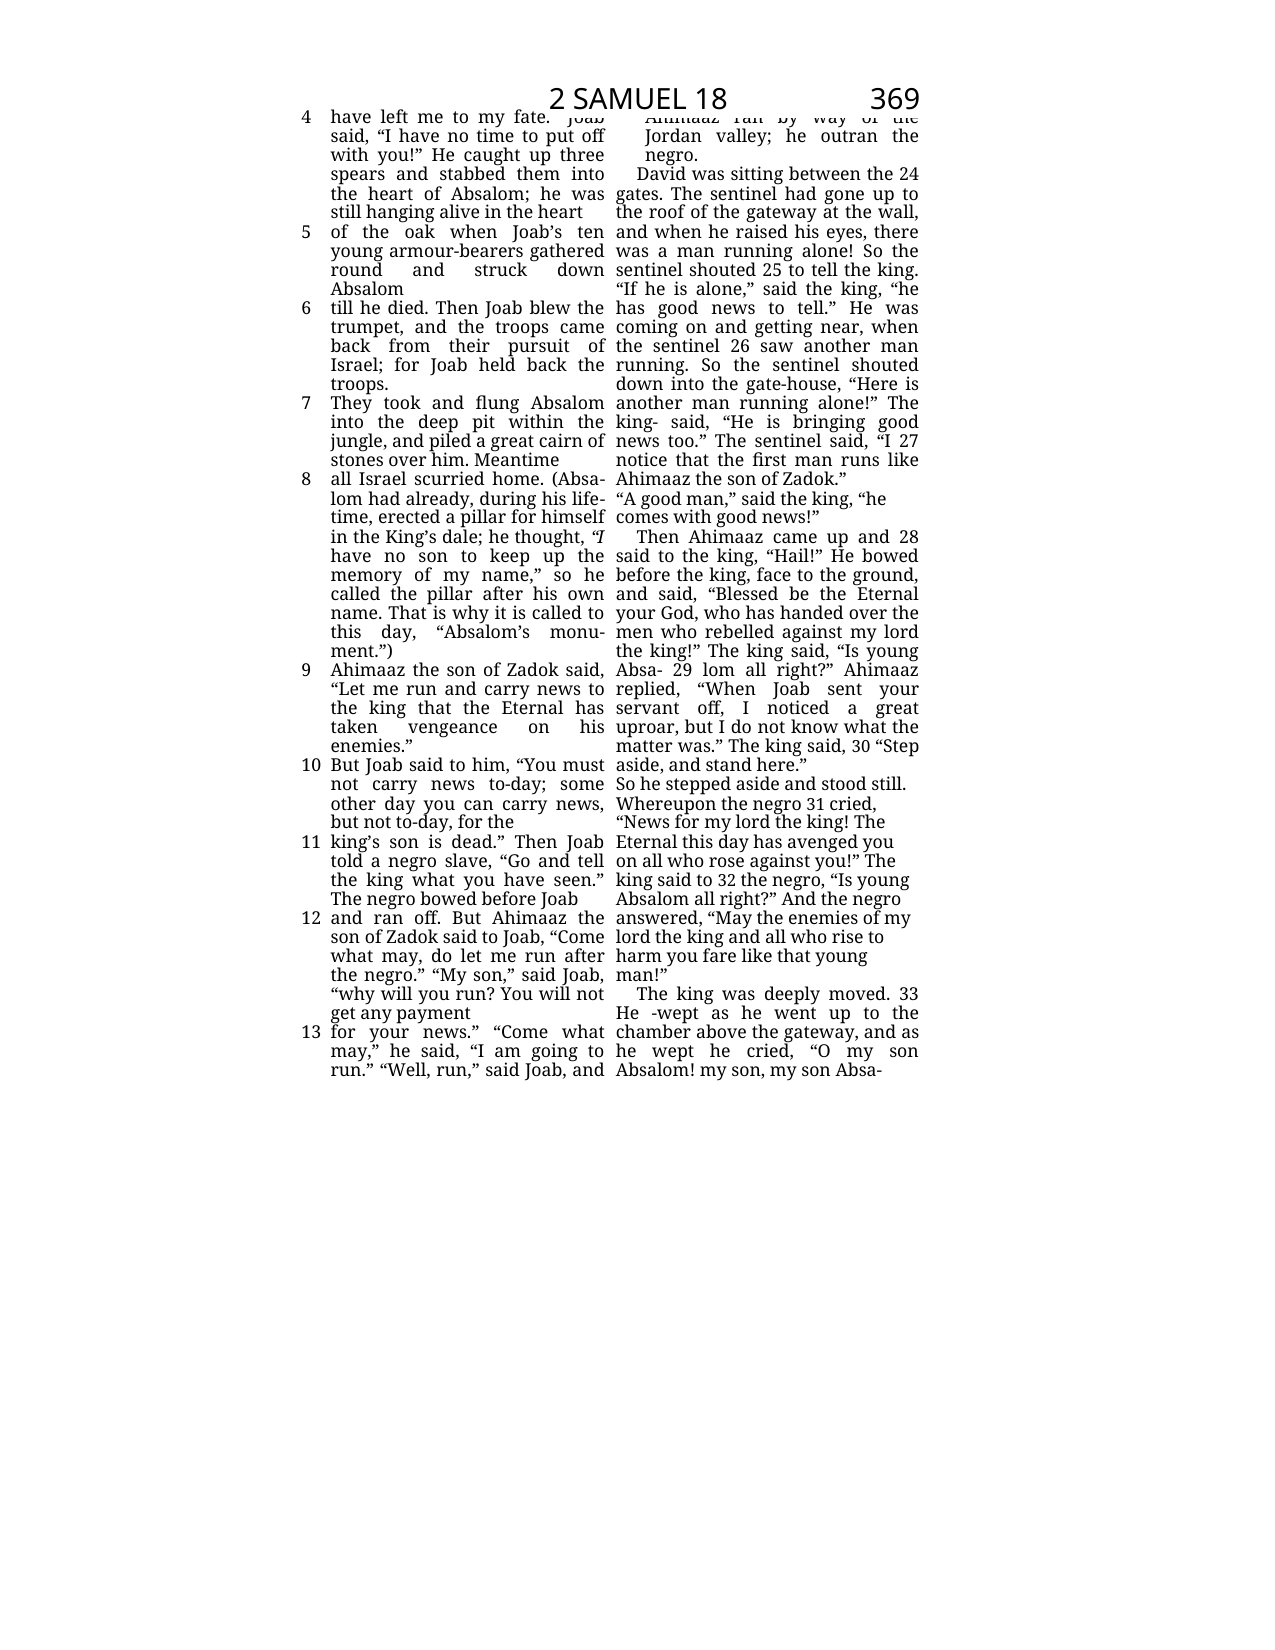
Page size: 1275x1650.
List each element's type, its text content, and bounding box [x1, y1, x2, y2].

list Ahimaaz the son of Zadok said, “Let me run and carry news to the king that the Eternal has taken vengeance on his enemies.” [301, 661, 605, 757]
list Ahimaaz ran by way of the Jordan valley; he outran the negro. [616, 118, 919, 166]
list and ran off. But Ahimaaz the son of Zadok said to Joab, “Come what may, do let me run after the negro.” “My son,” said Joab, “why will you run? You will not get any payment [301, 909, 605, 1023]
list king’s son is dead.” Then Joab told a negro slave, “Go and tell the king what you have seen.” The negro bowed before Joab [301, 833, 605, 909]
list They took and flung Absalom into the deep pit within the jungle, and piled a great cairn of stones over him. Meantime [301, 394, 605, 471]
list for your news.” “Come what may,” he said, “I am going to run.” “Well, run,” said Joab, and [301, 1023, 605, 1081]
list But Joab said to him, “You must not carry news to-day; some other day you can carry news, but not to-day, for the [301, 757, 605, 833]
text Then Ahimaaz came up and 28 said to the king, “Hail!” He bowed before the king, face to the ground, and said, “Blessed be the Eternal your God, who has handed over the men who re­belled against my lord the king!” The king said, “Is young Absa- 29 lom all right?” Ahimaaz replied, “When Joab sent your servant off, I noticed a great uproar, but I do not know what the matter was.” The king said, 30 “Step aside, and stand here.” [616, 528, 919, 776]
text The king was deeply moved. 33 He -wept as he went up to the chamber above the gateway, and as he wept he cried, “O my son Absalom! my son, my son Absa- [616, 985, 919, 1081]
text So he stepped aside and stood still. Whereupon the negro 31 cried, “News for my lord the king! The Eternal this day has avenged you on all who rose against you!” The king said to 32 the negro, “Is young Absalom all right?” And the negro an­swered, “May the enemies of my lord the king and all who rise to harm you fare like that young man!” [616, 776, 919, 985]
list all Israel scurried home. (Absa­lom had already, during his life­time, erected a pillar for himself in the King’s dale; he thought, “I have no son to keep up the memory of my name,” so he called the pillar after his own name. That is why it is called to this day, “Absalom’s monu­ment.”) [301, 471, 605, 661]
list till he died. Then Joab blew the trumpet, and the troops came back from their pursuit of Israel; for Joab held back the troops. [301, 299, 605, 394]
text David was sitting between the 24 gates. The sentinel had gone up to the roof of the gateway at the wall, and when he raised his eyes, there was a man running alone! So the sentinel shouted 25 to tell the king. “If he is alone,” said the king, “he has good news to tell.” He was coming on and getting near, when the sentinel 26 saw another man running. So the sentinel shouted down into the gate-house, “Here is another man running alone!” The king- said, “He is bringing good news too.” The sentinel said, “I 27 notice that the first man runs like Ahimaaz the son of Zadok.” [616, 166, 919, 490]
text “A good man,” said the king, “he comes with good news!” [616, 490, 919, 528]
list have left me to my fate.” Joab said, “I have no time to put off with you!” He caught up three spears and stabbed them into the heart of Absalom; he was still hanging alive in the heart [301, 108, 605, 223]
list of the oak when Joab’s ten young armour-bearers gathered round and struck down Absalom [301, 223, 605, 299]
